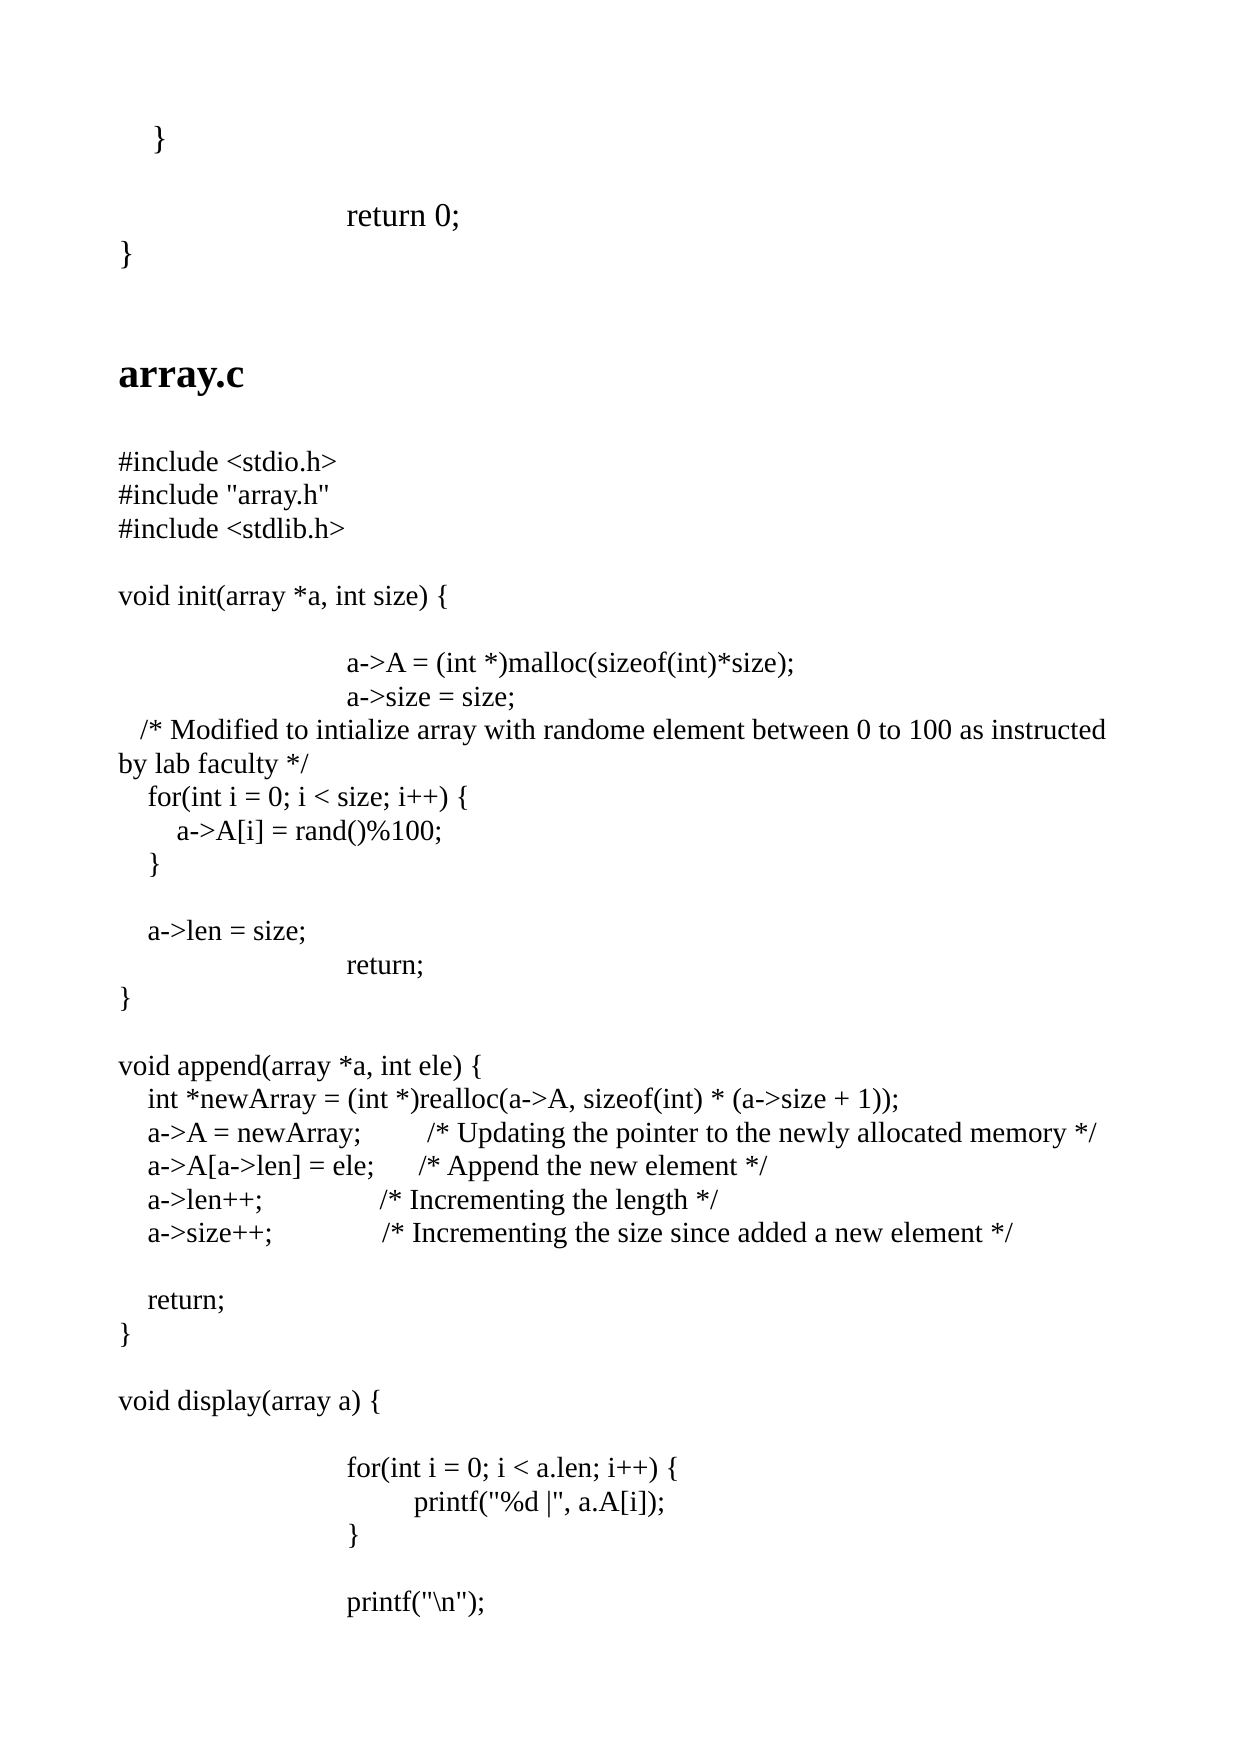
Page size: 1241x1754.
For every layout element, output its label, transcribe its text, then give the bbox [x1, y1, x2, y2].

text a->A = (int *)malloc(sizeof(int)*size); [118, 645, 1122, 679]
text void display(array a) { [118, 1383, 1122, 1417]
text for(int i = 0; i < size; i++) { [118, 779, 1122, 813]
text a->A[i] = rand()%100; [118, 813, 1122, 846]
text printf("\n"); [118, 1584, 1122, 1618]
text void append(array *a, int ele) { [118, 1048, 1122, 1081]
text a->size = size; [118, 679, 1122, 712]
text a->size++; /* Incrementing the size since added a new element */ [118, 1215, 1122, 1249]
text } [118, 118, 1122, 156]
text #include "array.h" [118, 477, 1122, 511]
text #include <stdio.h> [118, 444, 1122, 477]
text void init(array *a, int size) { [118, 578, 1122, 612]
text return 0; [118, 195, 1122, 233]
text return; [118, 947, 1122, 981]
text a->len = size; [118, 913, 1122, 947]
text } [118, 233, 1122, 271]
text a->A = newArray; /* Updating the pointer to the newly allocated memory */ [118, 1115, 1122, 1148]
text /* Modified to intialize array with randome element between 0 to 100 as instructed by lab faculty */ [118, 712, 1122, 779]
text int *newArray = (int *)realloc(a->A, sizeof(int) * (a->size + 1)); [118, 1081, 1122, 1115]
text #include <stdlib.h> [118, 511, 1122, 544]
text printf("%d |", a.A[i]); [118, 1484, 1122, 1517]
text } [118, 1316, 1122, 1349]
text } [118, 981, 1122, 1014]
text a->len++; /* Incrementing the length */ [118, 1182, 1122, 1215]
text a->A[a->len] = ele; /* Append the new element */ [118, 1148, 1122, 1182]
text return; [118, 1282, 1122, 1316]
text array.c [118, 348, 1122, 396]
text for(int i = 0; i < a.len; i++) { [118, 1450, 1122, 1484]
text } [118, 846, 1122, 880]
text } [118, 1517, 1122, 1551]
